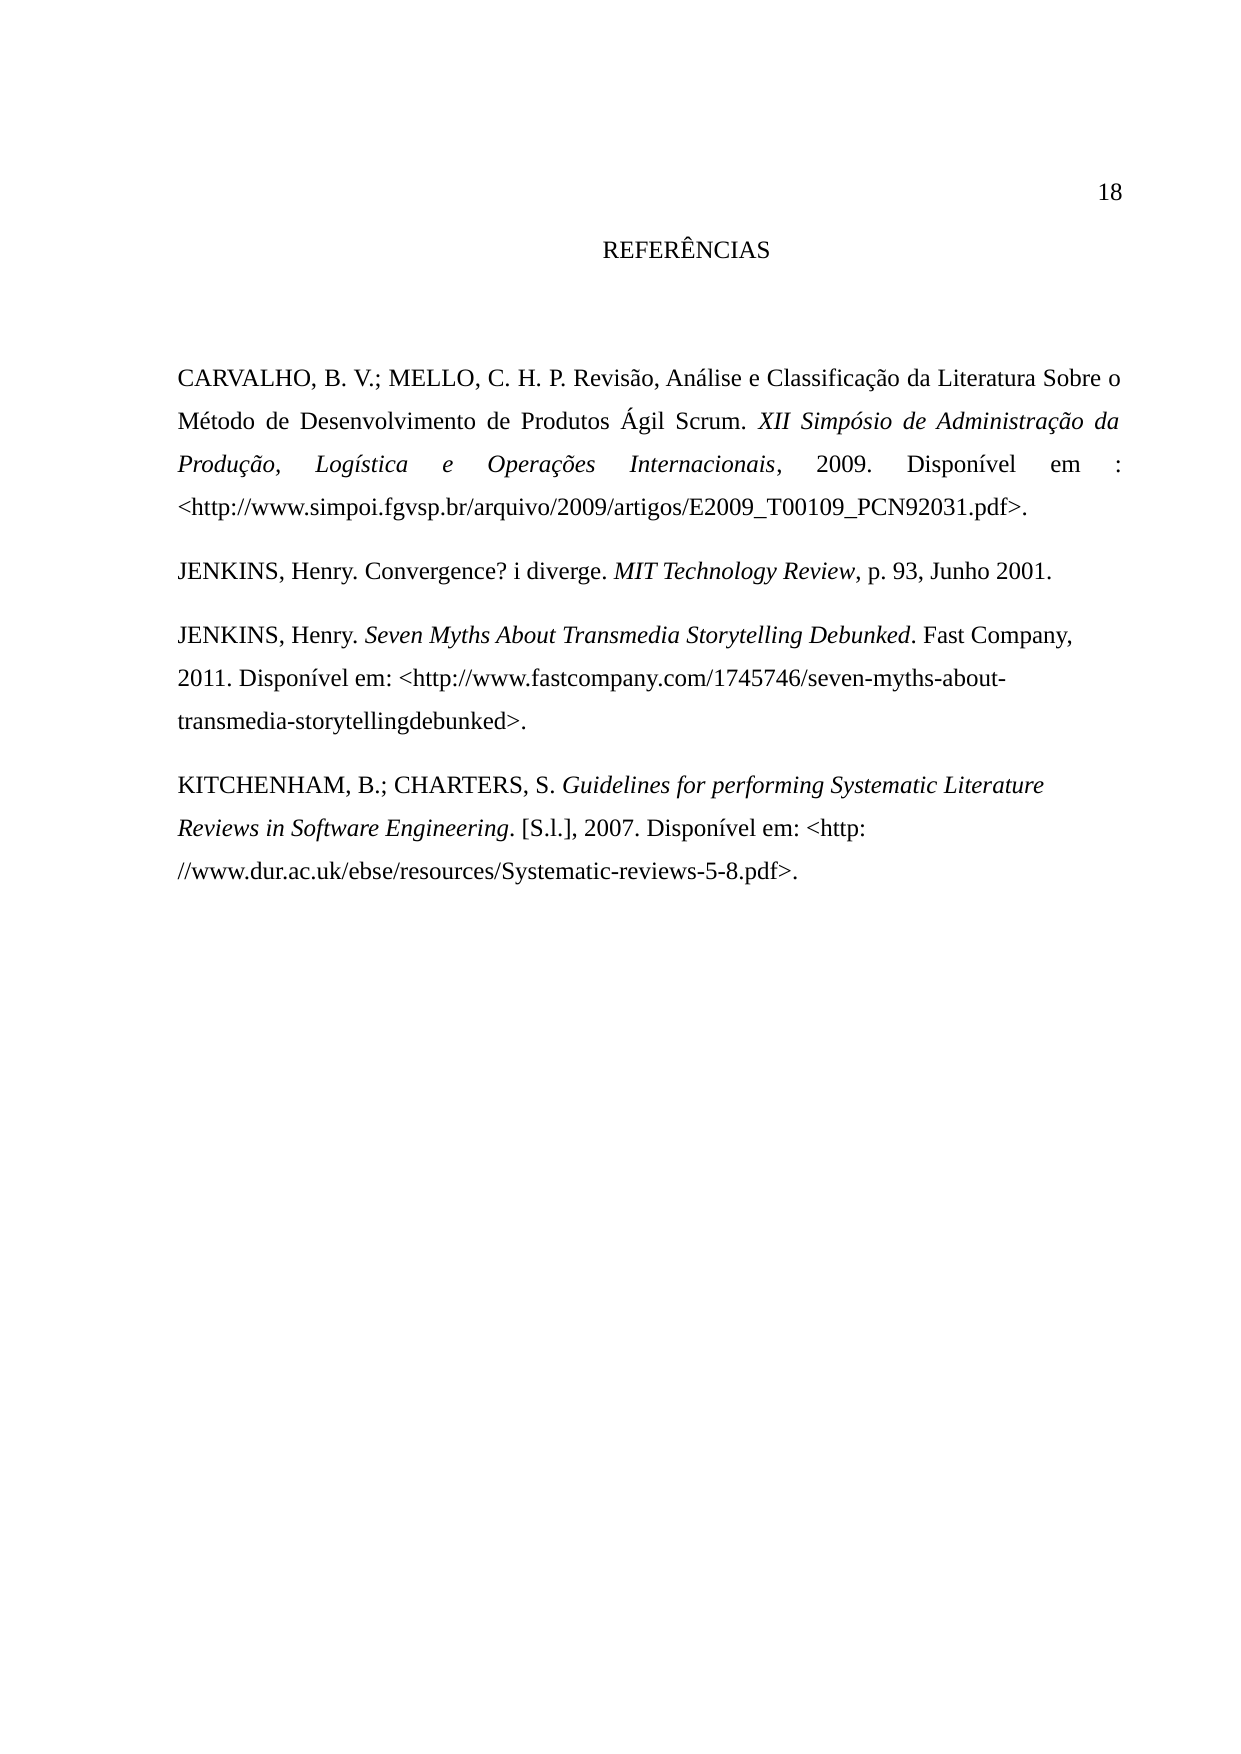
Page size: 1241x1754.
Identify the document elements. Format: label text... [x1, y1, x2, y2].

text CARVALHO, B. V.; MELLO, C. H. P. Revisão, Análise e Classificação da Literatura Sobre o Método de Desenvolvimento de Produtos Ágil Scrum. XII Simpósio de Administração da Produção, Logística e Operações Internacionais, 2009. Disponível em : <http://www.simpoi.fgvsp.br/arquivo/2009/artigos/E2009_T00109_PCN92031.pdf>. [177, 363, 1122, 521]
text KITCHENHAM, B.; CHARTERS, S. Guidelines for performing Systematic Literature Reviews in Software Engineering. [S.l.], 2007. Disponível em: <http: //www.dur.ac.uk/ebse/resources/Systematic-reviews-5-8.pdf>. [177, 770, 1122, 885]
text REFERÊNCIAS [177, 235, 1122, 264]
text JENKINS, Henry. Convergence? i diverge. MIT Technology Review, p. 93, Junho 2001. [177, 556, 1122, 585]
text JENKINS, Henry. Seven Myths About Transmedia Storytelling Debunked. Fast Company, 2011. Disponível em: <http://www.fastcompany.com/1745746/seven-myths-about-transmedia-storytellingdebunked>. [177, 620, 1122, 735]
